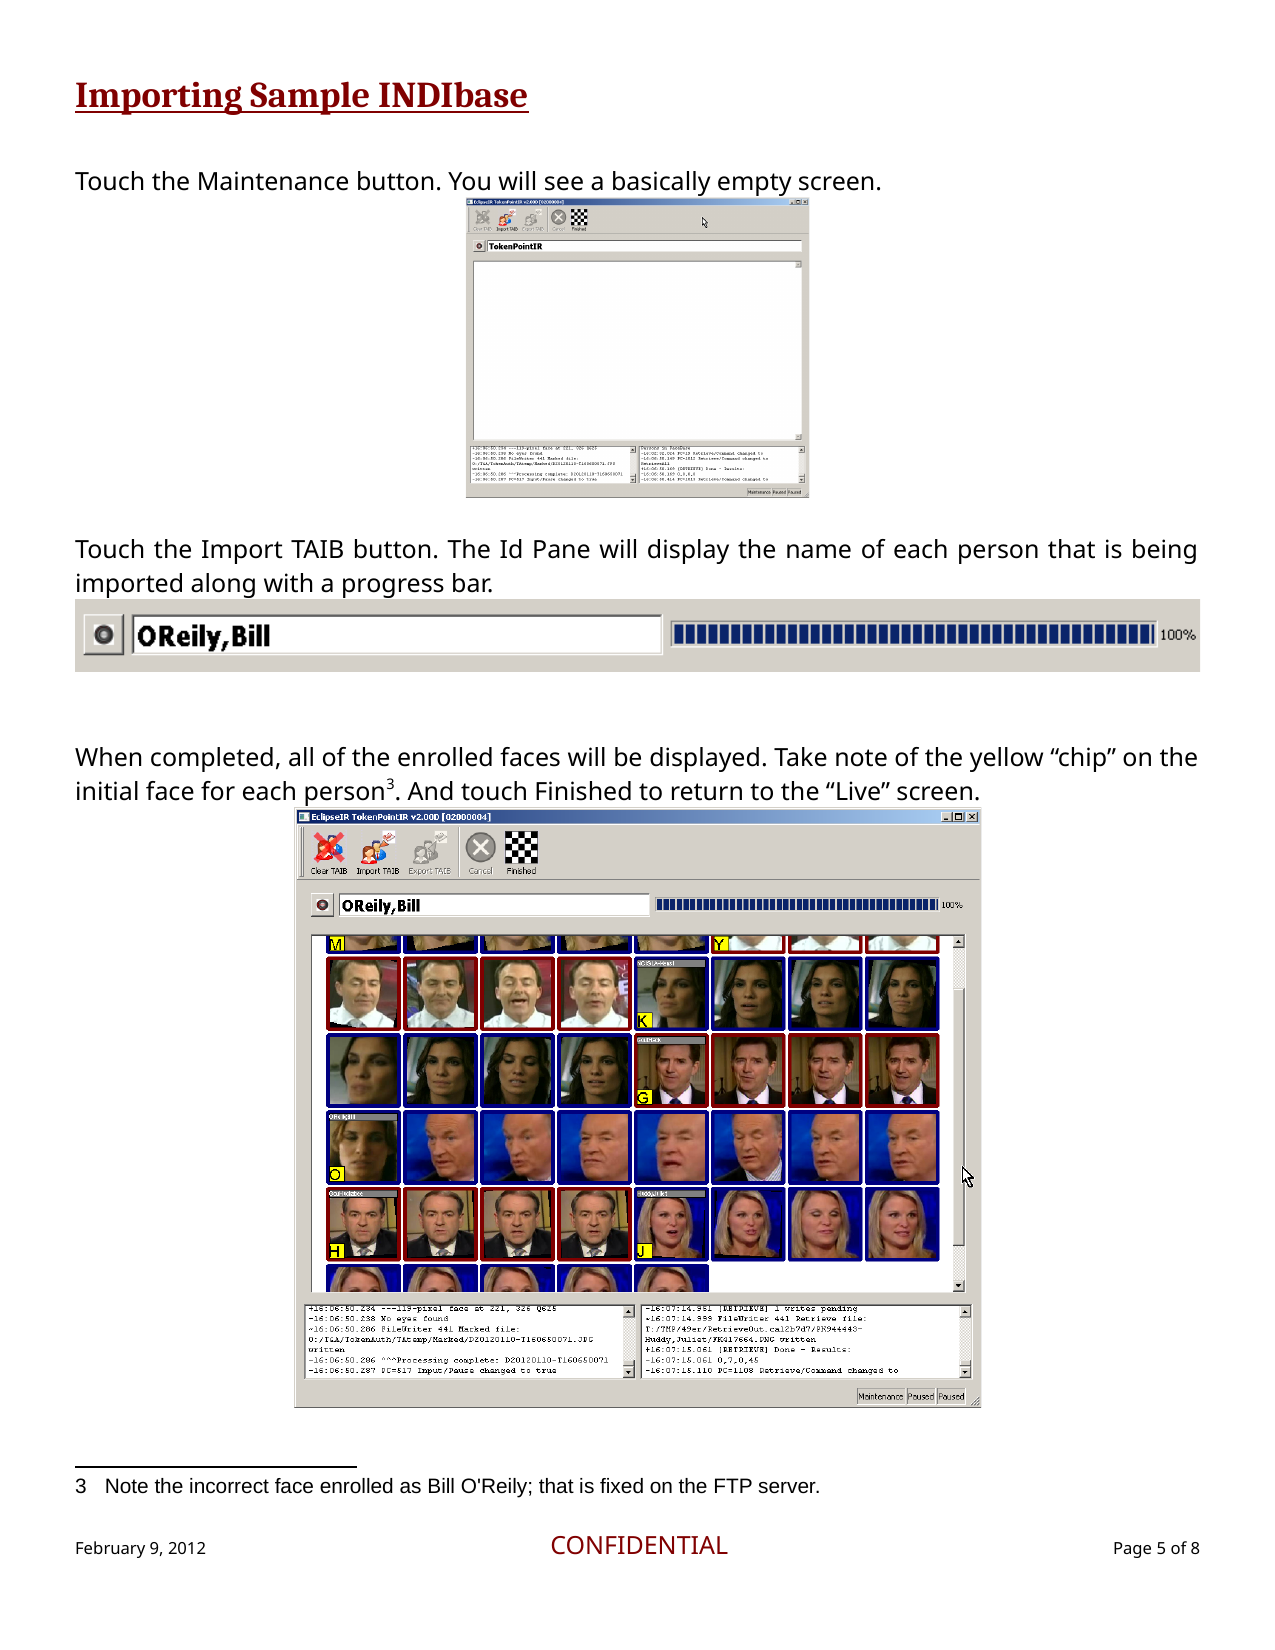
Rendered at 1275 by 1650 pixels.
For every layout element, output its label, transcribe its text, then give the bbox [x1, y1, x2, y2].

subtitle Importing Sample INDIbase [75, 75, 1200, 117]
text When completed, all of the enrolled faces will be displayed. Take note of the yellow “chip” on the initial face for each person. And touch Finished to return to the “Live” screen. [75, 740, 1200, 808]
text Note the incorrect face enrolled as Bill O'Reily; that is fixed on the FTP server. [75, 1473, 1200, 1497]
picture [294, 807, 982, 1408]
text Touch the Maintenance button. You will see a basically empty screen. [75, 163, 1200, 198]
picture [465, 197, 810, 498]
text Touch the Import TAIB button. The Id Pane will display the name of each person that is being imported along with a progress bar. [75, 532, 1200, 599]
picture [75, 599, 1200, 672]
